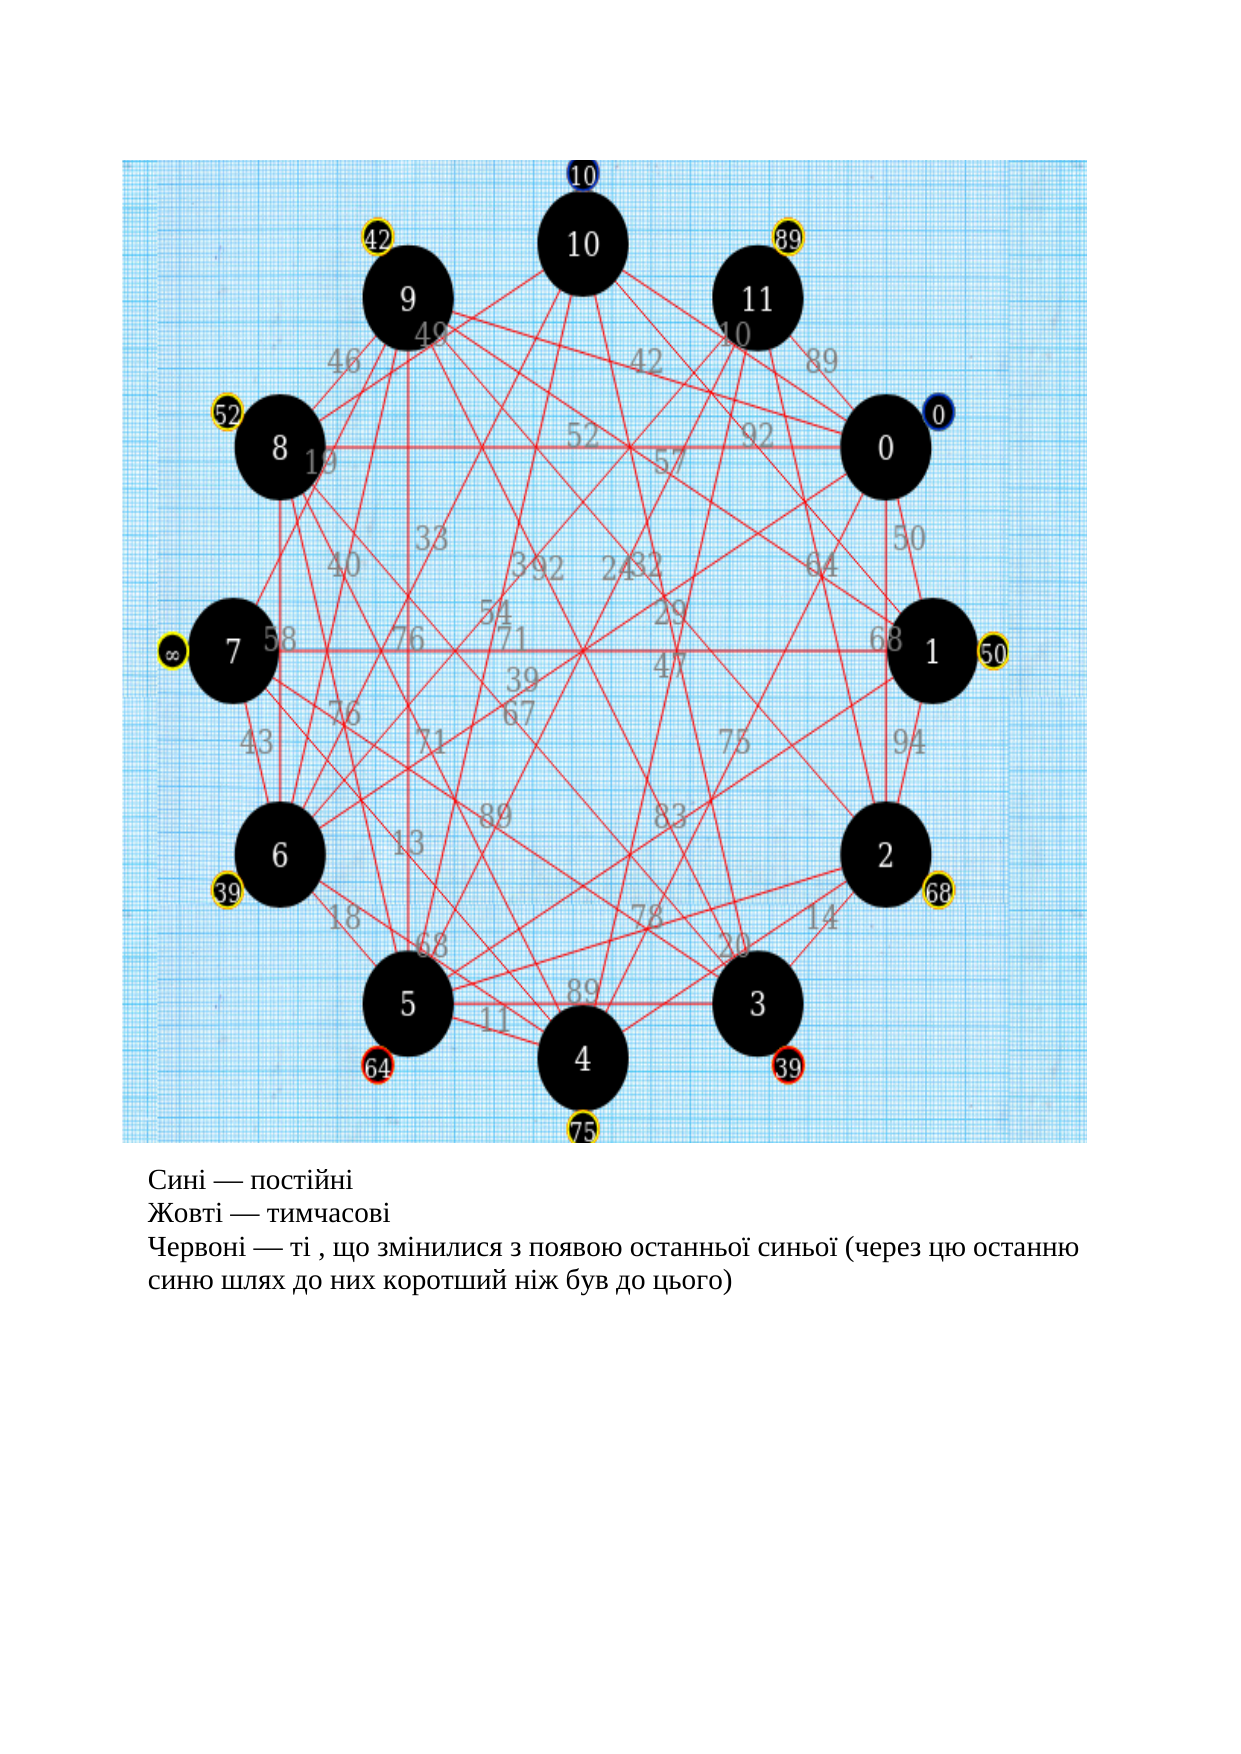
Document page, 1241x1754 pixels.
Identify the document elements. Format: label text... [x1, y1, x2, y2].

text Червоні — ті , що змінилися з появою останньої синьої (через цю останню синю шлях до них коротший ніж був до цього) [148, 1229, 1152, 1296]
picture [122, 160, 793, 1143]
text Cині — постійні [148, 1162, 1152, 1195]
text Жовті — тимчасові [148, 1195, 1152, 1229]
